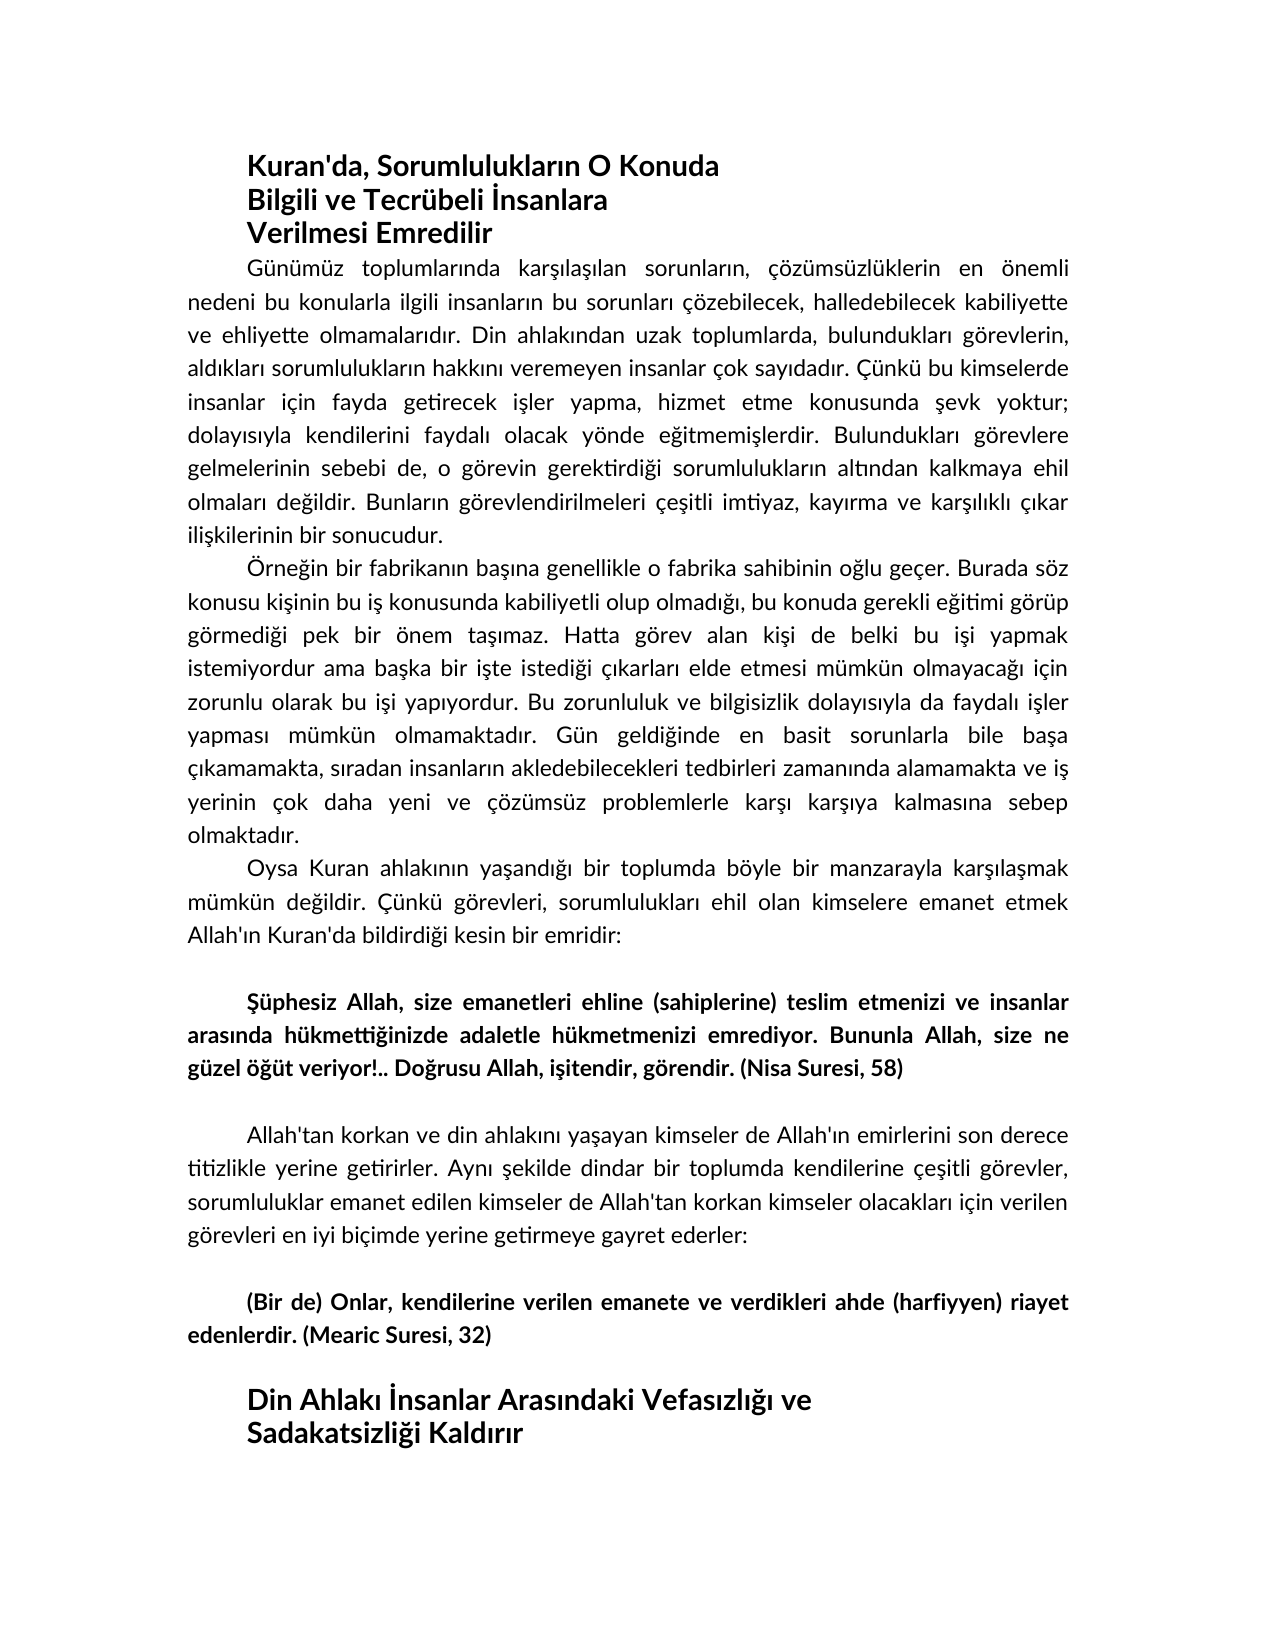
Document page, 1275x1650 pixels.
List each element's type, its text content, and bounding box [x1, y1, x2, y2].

text Örneğin bir fabrikanın başına genellikle o fabrika sahibinin oğlu geçer. Burada söz konusu kişinin bu iş konusunda kabiliyetli olup olmadığı, bu konuda gerekli eğitimi görüp görmediği pek bir önem taşımaz. Hatta görev alan kişi de belki bu işi yapmak istemiyordur ama başka bir işte istediği çıkarları elde etmesi mümkün olmayacağı için zorunlu olarak bu işi yapıyordur. Bu zorunluluk ve bilgisizlik dolayısıyla da faydalı işler yapması mümkün olmamaktadır. Gün geldiğinde en basit sorunlarla bile başa çıkamamakta, sıradan insanların akledebilecekleri tedbirleri zamanında alamamakta ve iş yerinin çok daha yeni ve çözümsüz problemlerle karşı karşıya kalmasına sebep olmaktadır. [187, 550, 1070, 850]
text Sadakatsizliği Kaldırır [187, 1417, 1070, 1450]
text Allah'tan korkan ve din ahlakını yaşayan kimseler de Allah'ın emirlerini son derece titizlikle yerine getirirler. Aynı şekilde dindar bir toplumda kendilerine çeşitli görevler, sorumluluklar emanet edilen kimseler de Allah'tan korkan kimseler olacakları için verilen görevleri en iyi biçimde yerine getirmeye gayret ederler: [187, 1117, 1070, 1250]
text Kuran'da, Sorumlulukların O Konuda [187, 150, 1070, 183]
text Din Ahlakı İnsanlar Arasındaki Vefasızlığı ve [187, 1383, 1070, 1417]
text Bilgili ve Tecrübeli İnsanlara [187, 183, 1070, 217]
text Günümüz toplumlarında karşılaşılan sorunların, çözümsüzlüklerin en önemli nedeni bu konularla ilgili insanların bu sorunları çözebilecek, halledebilecek kabiliyette ve ehliyette olmamalarıdır. Din ahlakından uzak toplumlarda, bulundukları görevlerin, aldıkları sorumlulukların hakkını veremeyen insanlar çok sayıdadır. Çünkü bu kimselerde insanlar için fayda getirecek işler yapma, hizmet etme konusunda şevk yoktur; dolayısıyla kendilerini faydalı olacak yönde eğitmemişlerdir. Bulundukları görevlere gelmelerinin sebebi de, o görevin gerektirdiği sorumlulukların altından kalkmaya ehil olmaları değildir. Bunların görevlendirilmeleri çeşitli imtiyaz, kayırma ve karşılıklı çıkar ilişkilerinin bir sonucudur. [187, 250, 1070, 550]
text Şüphesiz Allah, size emanetleri ehline (sahiplerine) teslim etmenizi ve insanlar arasında hükmettiğinizde adaletle hükmetmenizi emrediyor. Bununla Allah, size ne güzel öğüt veriyor!.. Doğrusu Allah, işitendir, görendir. (Nisa Suresi, 58) [187, 983, 1070, 1083]
text Verilmesi Emredilir [187, 217, 1070, 250]
text (Bir de) Onlar, kendilerine verilen emanete ve verdikleri ahde (harfiyyen) riayet edenlerdir. (Mearic Suresi, 32) [187, 1283, 1070, 1350]
text Oysa Kuran ahlakının yaşandığı bir toplumda böyle bir manzarayla karşılaşmak mümkün değildir. Çünkü görevleri, sorumlulukları ehil olan kimselere emanet etmek Allah'ın Kuran'da bildirdiği kesin bir emridir: [187, 850, 1070, 950]
